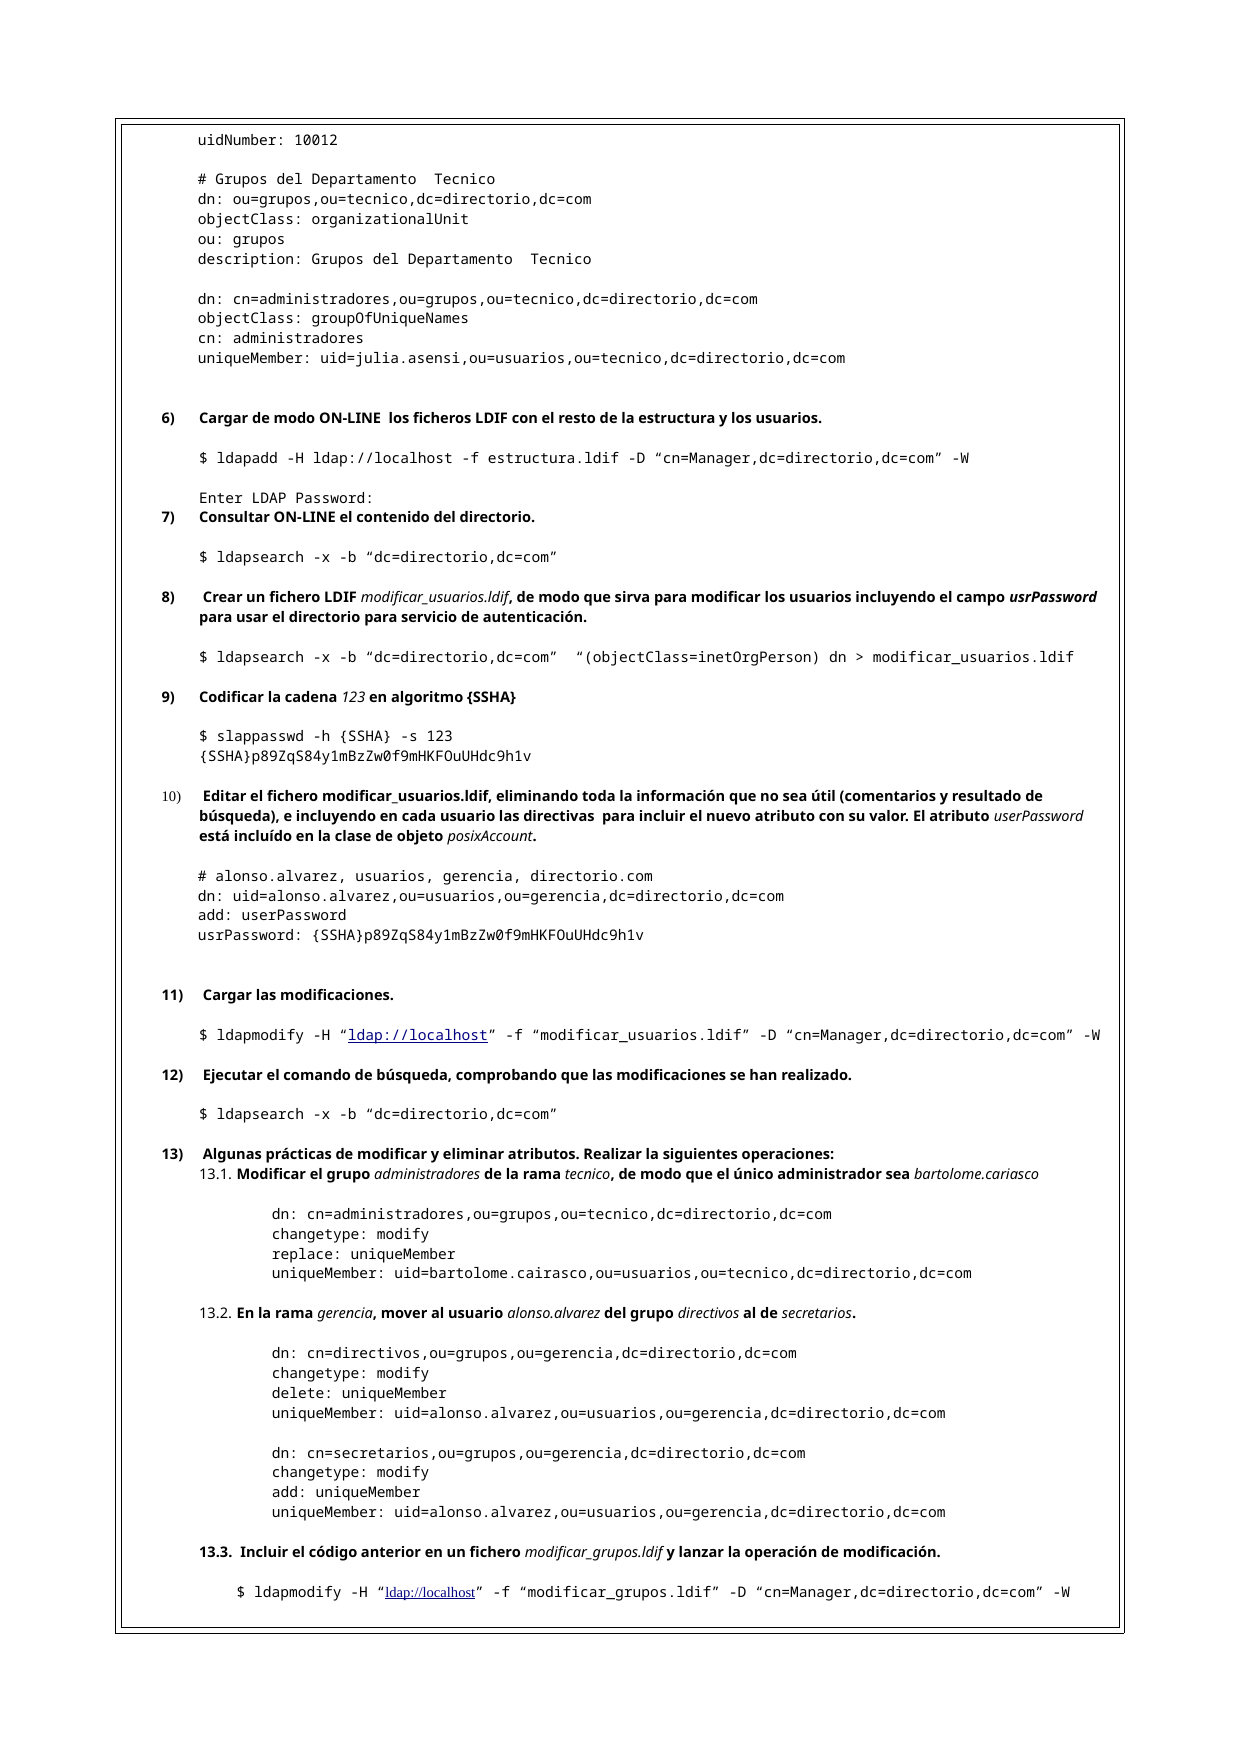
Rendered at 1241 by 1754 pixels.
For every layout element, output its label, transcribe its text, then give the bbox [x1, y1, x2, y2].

table_cell uidNumber: 10012 # Grupos del Departamento Tecnico dn: ou=grupos,ou=tecnico,dc=directorio,dc=com objectClass: organizationalUnit ou: grupos description: Grupos del Departamento Tecnico dn: cn=administradores,ou=grupos,ou=tecnico,dc=directorio,dc=com objectClass: groupOfUniqueNames cn: administradores uniqueMember: uid=julia.asensi,ou=usuarios,ou=tecnico,dc=directorio,dc=com Cargar de modo ON-LINE los ficheros LDIF con el resto de la estructura y los usuarios. $ ldapadd -H ldap://localhost -f estructura.ldif -D “cn=Manager,dc=directorio,dc=com” -W Enter LDAP Password: Consultar ON-LINE el contenido del directorio. $ ldapsearch -x -b “dc=directorio,dc=com” Crear un fichero LDIF modificar_usuarios.ldif, de modo que sirva para modificar los usuarios incluyendo el campo usrPassword para usar el directorio para servicio de autenticación. $ ldapsearch -x -b “dc=directorio,dc=com” “(objectClass=inetOrgPerson) dn > modificar_usuarios.ldif Codificar la cadena 123 en algoritmo {SSHA} $ slappasswd -h {SSHA} -s 123 {SSHA}p89ZqS84y1mBzZw0f9mHKFOuUHdc9h1v Editar el fichero modificar_usuarios.ldif, eliminando toda la información que no sea útil (comentarios y resultado de búsqueda), e incluyendo en cada usuario las directivas para incluir el nuevo atributo con su valor. El atributo userPassword está incluído en la clase de objeto posixAccount. # alonso.alvarez, usuarios, gerencia, directorio.com dn: uid=alonso.alvarez,ou=usuarios,ou=gerencia,dc=directorio,dc=com add: userPassword usrPassword: {SSHA}p89ZqS84y1mBzZw0f9mHKFOuUHdc9h1v Cargar las modificaciones. $ ldapmodify -H “ldap://localhost” -f “modificar_usuarios.ldif” -D “cn=Manager,dc=directorio,dc=com” -W Ejecutar el comando de búsqueda, comprobando que las modificaciones se han realizado. $ ldapsearch -x -b “dc=directorio,dc=com” Algunas prácticas de modificar y eliminar atributos. Realizar la siguientes operaciones: Modificar el grupo administradores de la rama tecnico, de modo que el único administrador sea bartolome.cariasco dn: cn=administradores,ou=grupos,ou=tecnico,dc=directorio,dc=com changetype: modify replace: uniqueMember uniqueMember: uid=bartolome.cairasco,ou=usuarios,ou=tecnico,dc=directorio,dc=com En la rama gerencia, mover al usuario alonso.alvarez del grupo directivos al de secretarios. dn: cn=directivos,ou=grupos,ou=gerencia,dc=directorio,dc=com changetype: modify delete: uniqueMember uniqueMember: uid=alonso.alvarez,ou=usuarios,ou=gerencia,dc=directorio,dc=com dn: cn=secretarios,ou=grupos,ou=gerencia,dc=directorio,dc=com changetype: modify add: uniqueMember uniqueMember: uid=alonso.alvarez,ou=usuarios,ou=gerencia,dc=directorio,dc=com Incluir el código anterior en un fichero modificar_grupos.ldif y lanzar la operación de modificación. $ ldapmodify -H “ldap://localhost” -f “modificar_grupos.ldif” -D “cn=Manager,dc=directorio,dc=com” -W [118, 119, 1121, 1627]
